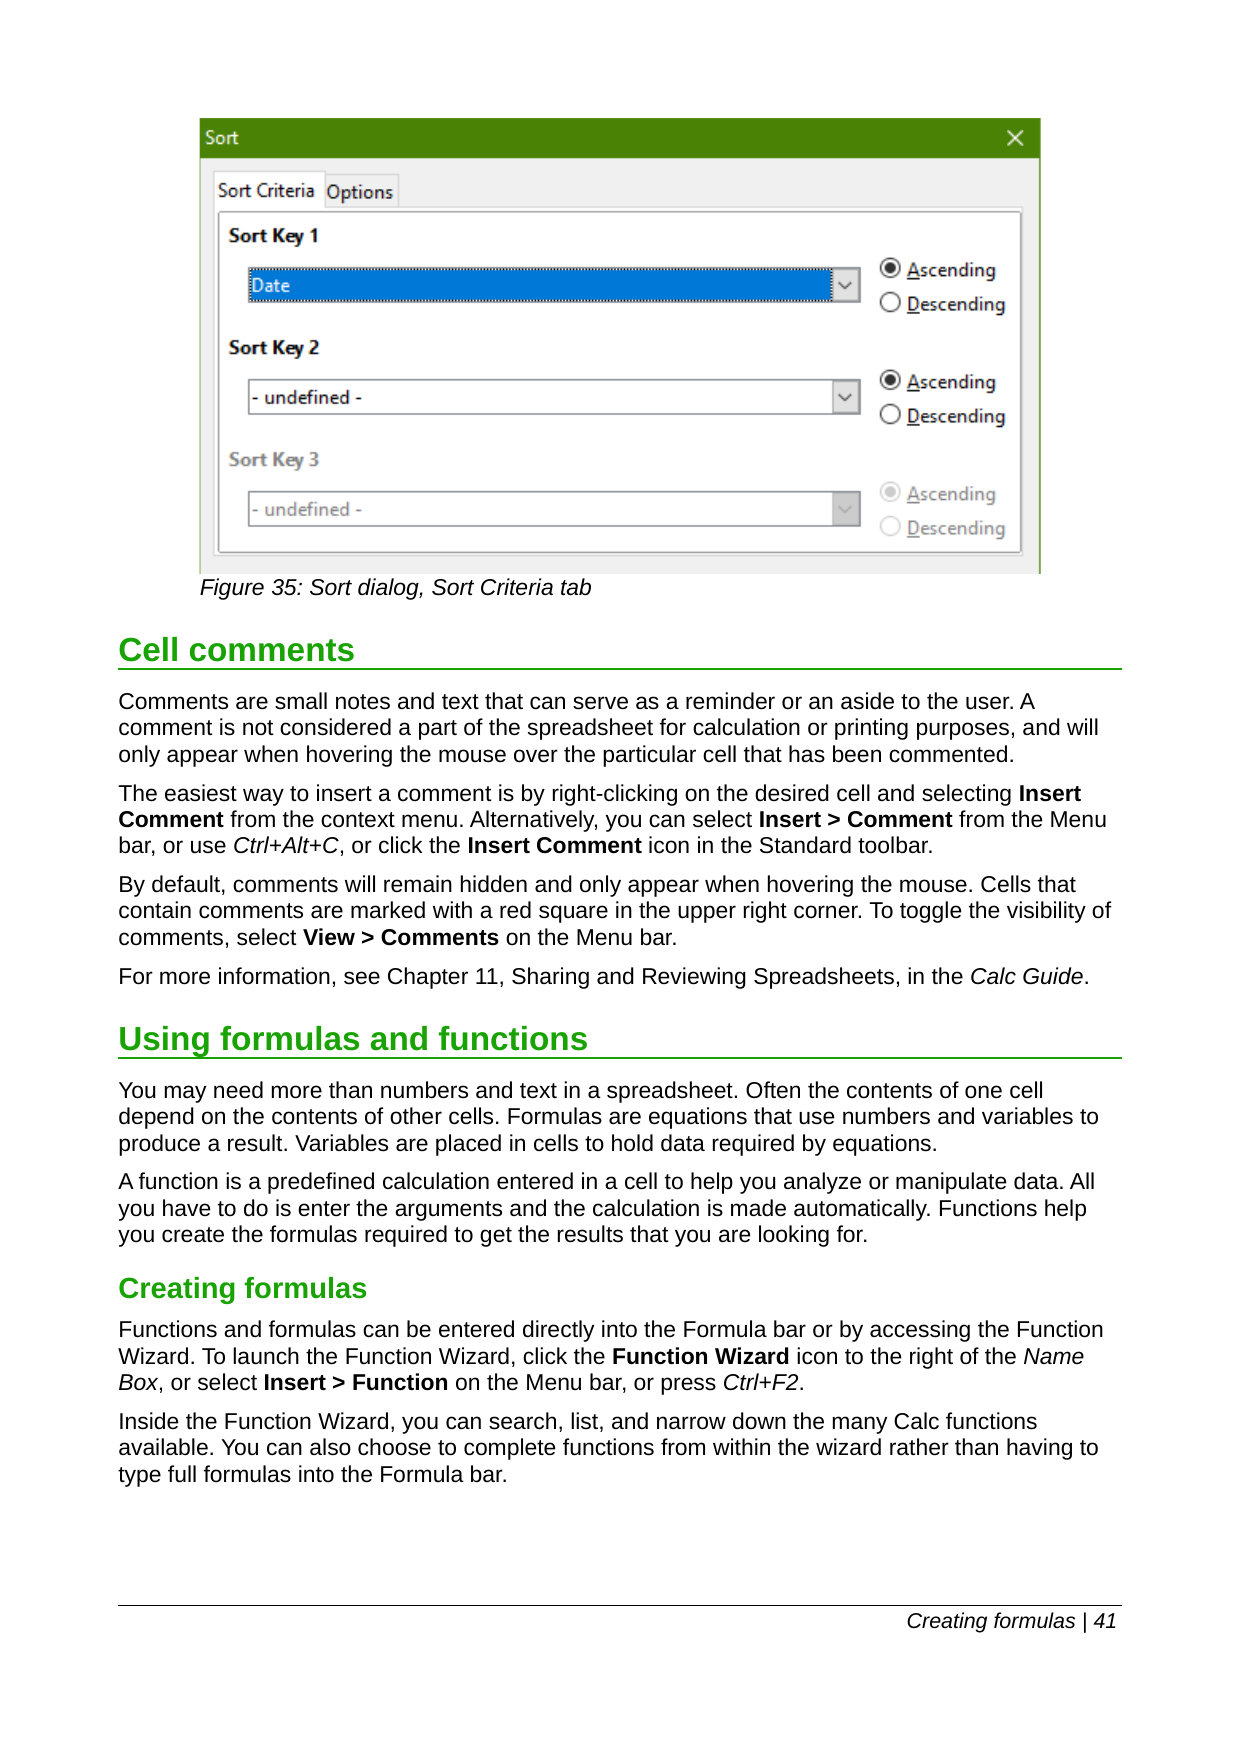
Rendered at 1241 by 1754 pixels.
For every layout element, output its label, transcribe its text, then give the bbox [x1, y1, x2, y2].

picture [199, 118, 1041, 574]
text Figure 35: Sort dialog, Sort Criteria tab [199, 574, 1041, 600]
subtitle Cell comments [118, 630, 1122, 668]
text You may need more than numbers and text in a spreadsheet. Often the contents of one cell depend on the contents of other cells. Formulas are equations that use numbers and variables to produce a result. Variables are placed in cells to hold data required by equations. [118, 1077, 1122, 1156]
subtitle Using formulas and functions [118, 1018, 1122, 1057]
text The easiest way to insert a comment is by right-clicking on the desired cell and selecting Insert Comment from the context menu. Alternatively, you can select Insert > Comment from the Menu bar, or use Ctrl+Alt+C, or click the Insert Comment icon in the Standard toolbar. [118, 779, 1122, 859]
text Comments are small notes and text that can serve as a reminder or an aside to the user. A comment is not considered a part of the spreadsheet for calculation or printing purposes, and will only appear when hovering the mouse over the particular cell that has been commented. [118, 688, 1122, 767]
subtitle Creating formulas [118, 1271, 1122, 1304]
text For more information, see Chapter 11, Sharing and Reviewing Spreadsheets, in the Calc Guide. [118, 963, 1122, 989]
text A function is a predefined calculation entered in a cell to help you analyze or manipulate data. All you have to do is enter the arguments and the calculation is made automatically. Functions help you create the formulas required to get the results that you are looking for. [118, 1168, 1122, 1247]
text Inside the Function Wizard, you can search, list, and narrow down the many Calc functions available. You can also choose to complete functions from within the wizard rather than having to type full formulas into the Formula bar. [118, 1408, 1122, 1487]
text Functions and formulas can be entered directly into the Formula bar or by accessing the Function Wizard. To launch the function wizard, click the Function Wizard icon to the right of the Name Box, or select Insert > Function on the Menu bar, or press Ctrl+F2. [118, 1316, 1122, 1395]
text By default, comments will remain hidden and only appear when hovering the mouse. Cells that contain comments are marked with a red square in the upper right corner. To toggle the visibility of comments, select View > Comments on the Menu bar. [118, 871, 1122, 950]
